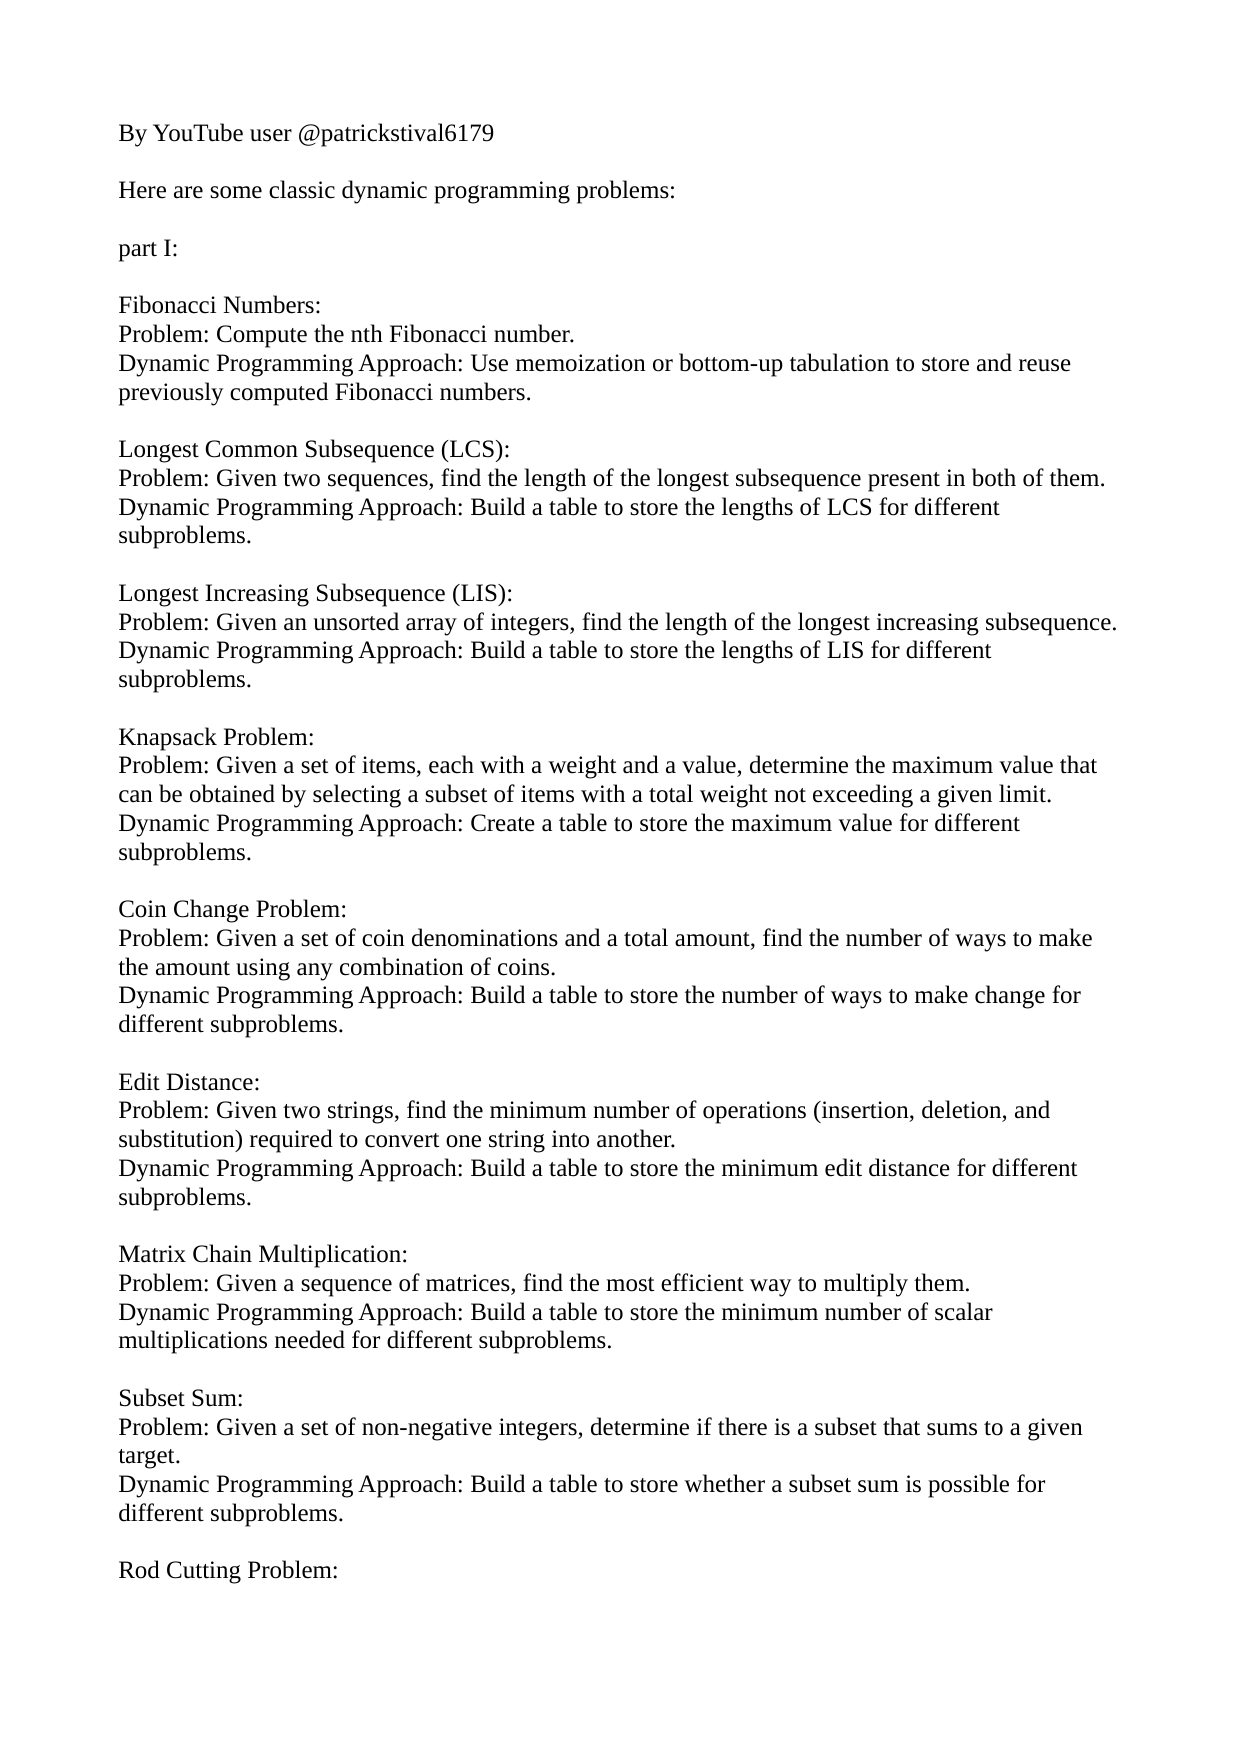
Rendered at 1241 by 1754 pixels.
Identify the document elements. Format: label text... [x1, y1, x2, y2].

text Here are some classic dynamic programming problems: [118, 176, 1122, 204]
text part I: [118, 233, 1122, 262]
text Dynamic Programming Approach: Build a table to store the number of ways to make change for different subproblems. [118, 981, 1122, 1038]
text Coin Change Problem: [118, 894, 1122, 923]
text Subset Sum: [118, 1383, 1122, 1412]
text Knapsack Problem: [118, 722, 1122, 751]
text Problem: Given an unsorted array of integers, find the length of the longest increasing subsequence. [118, 607, 1122, 636]
text Dynamic Programming Approach: Build a table to store the lengths of LCS for different subproblems. [118, 492, 1122, 549]
text Dynamic Programming Approach: Build a table to store the lengths of LIS for different subproblems. [118, 636, 1122, 693]
text Problem: Given two strings, find the minimum number of operations (insertion, deletion, and substitution) required to convert one string into another. [118, 1096, 1122, 1153]
text Problem: Compute the nth Fibonacci number. [118, 319, 1122, 348]
text Problem: Given two sequences, find the length of the longest subsequence present in both of them. [118, 463, 1122, 492]
text Problem: Given a set of coin denominations and a total amount, find the number of ways to make the amount using any combination of coins. [118, 923, 1122, 981]
text Problem: Given a sequence of matrices, find the most efficient way to multiply them. [118, 1268, 1122, 1297]
text Longest Common Subsequence (LCS): [118, 434, 1122, 463]
text Problem: Given a set of non-negative integers, determine if there is a subset that sums to a given target. [118, 1412, 1122, 1469]
text Fibonacci Numbers: [118, 291, 1122, 319]
text Longest Increasing Subsequence (LIS): [118, 578, 1122, 607]
text By YouTube user @patrickstival6179 [118, 118, 1122, 147]
text Matrix Chain Multiplication: [118, 1239, 1122, 1268]
text Dynamic Programming Approach: Build a table to store the minimum edit distance for different subproblems. [118, 1153, 1122, 1211]
text Dynamic Programming Approach: Use memoization or bottom-up tabulation to store and reuse previously computed Fibonacci numbers. [118, 348, 1122, 406]
text Dynamic Programming Approach: Create a table to store the maximum value for different subproblems. [118, 808, 1122, 866]
text Dynamic Programming Approach: Build a table to store the minimum number of scalar multiplications needed for different subproblems. [118, 1297, 1122, 1354]
text Problem: Given a set of items, each with a weight and a value, determine the maximum value that can be obtained by selecting a subset of items with a total weight not exceeding a given limit. [118, 751, 1122, 808]
text Dynamic Programming Approach: Build a table to store whether a subset sum is possible for different subproblems. [118, 1469, 1122, 1527]
text Edit Distance: [118, 1067, 1122, 1096]
text Rod Cutting Problem: [118, 1556, 1122, 1584]
